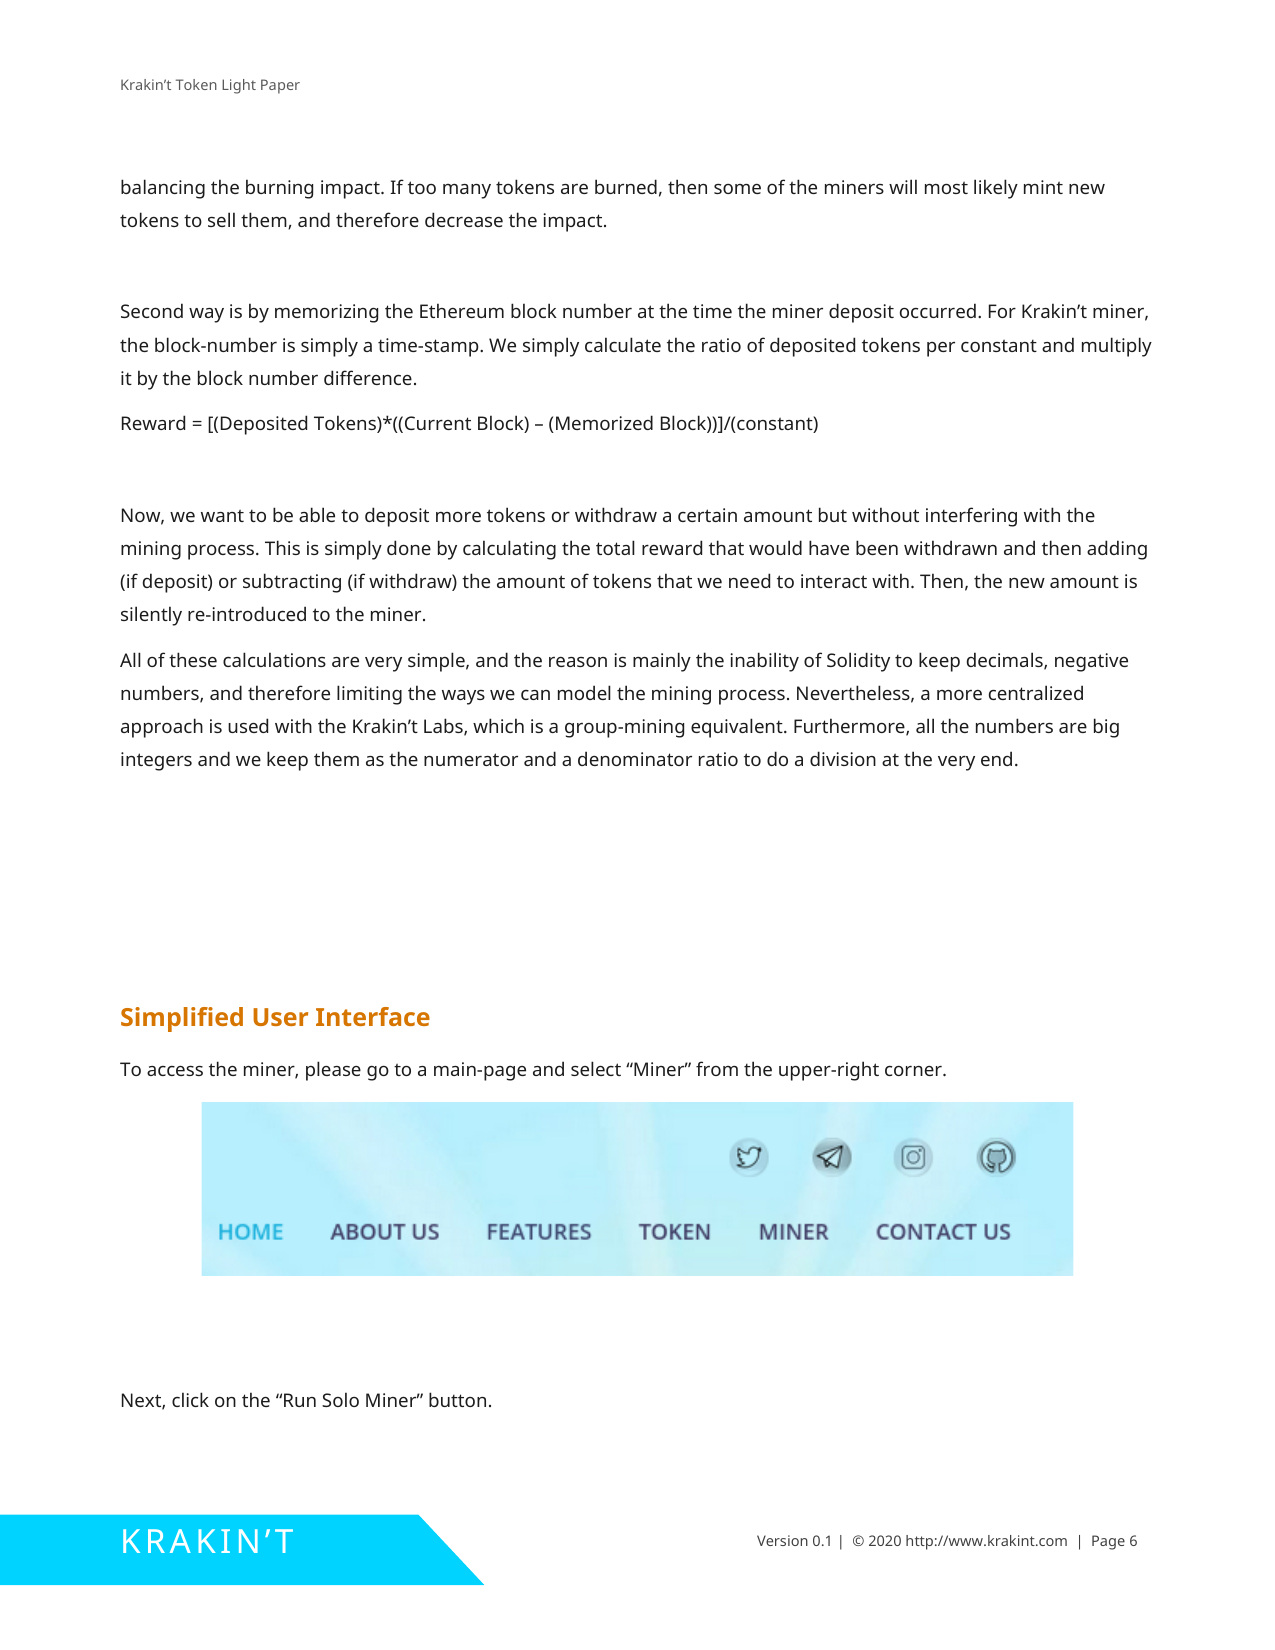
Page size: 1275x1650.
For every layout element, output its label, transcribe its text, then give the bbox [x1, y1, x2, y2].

subtitle Simplified User Interface [120, 1000, 1155, 1034]
text balancing the burning impact. If too many tokens are burned, then some of the miners will most likely mint new tokens to sell them, and therefore decrease the impact. [120, 174, 1155, 233]
picture [201, 1102, 1074, 1276]
text Reward = [(Deposited Tokens)*((Current Block) – (Memorized Block))]/(constant) [120, 411, 1155, 436]
text To access the miner, please go to a main-page and select “Miner” from the upper-right corner. [120, 1057, 1155, 1082]
text Second way is by memorizing the Ethereum block number at the time the miner deposit occurred. For Krakin’t miner, the block-number is simply a time-stamp. We simply calculate the ratio of deposited tokens per constant and multiply it by the block number difference. [120, 299, 1155, 391]
text All of these calculations are very simple, and the reason is mainly the inability of Solidity to keep decimals, negative numbers, and therefore limiting the ways we can model the mining process. Nevertheless, a more centralized approach is used with the Krakin’t Labs, which is a group-mining equivalent. Furthermore, all the numbers are big integers and we keep them as the numerator and a denominator ratio to do a division at the very end. [120, 647, 1155, 772]
text Next, click on the “Run Solo Miner” button. [120, 1387, 1155, 1412]
text Now, we want to be able to deposit more tokens or withdraw a certain amount but without interfering with the mining process. This is simply done by calculating the total reward that would have been withdrawn and then adding (if deposit) or subtracting (if withdraw) the amount of tokens that we need to interact with. Then, the new amount is silently re-introduced to the miner. [120, 502, 1155, 627]
